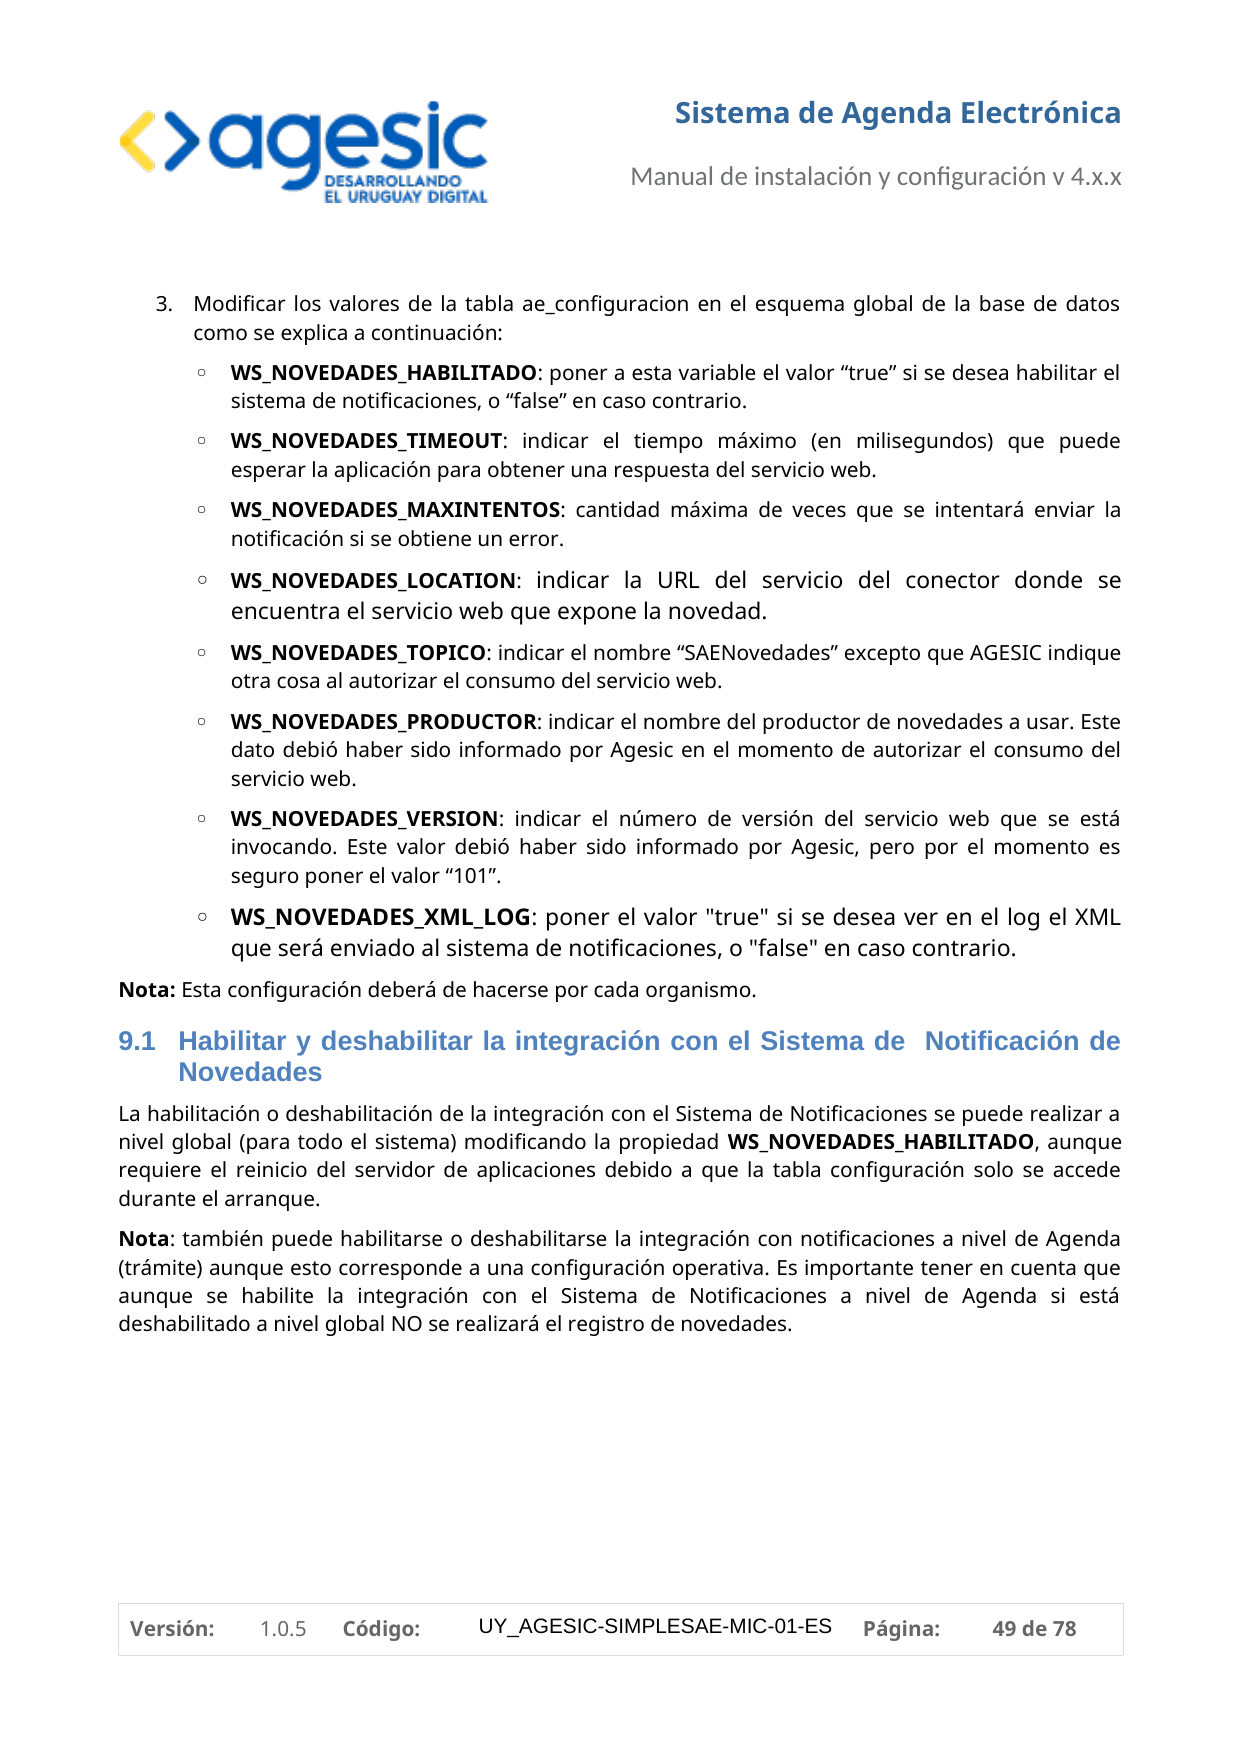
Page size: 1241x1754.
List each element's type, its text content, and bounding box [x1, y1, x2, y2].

list WS_NOVEDADES_LOCATION: indicar la URL del servicio del conector donde se encuentra el servicio web que expone la novedad. [193, 564, 1122, 626]
list WS_NOVEDADES_HABILITADO: poner a esta variable el valor “true” si se desea habilitar el sistema de notificaciones, o “false” en caso contrario. [193, 358, 1122, 415]
text La habilitación o deshabilitación de la integración con el Sistema de Notificaciones se puede realizar a nivel global (para todo el sistema) modificando la propiedad WS_NOVEDADES_HABILITADO, aunque requiere el reinicio del servidor de aplicaciones debido a que la tabla configuración solo se accede durante el arranque. [118, 1099, 1122, 1212]
text Nota: Esta configuración deberá de hacerse por cada organismo. [118, 975, 1122, 1004]
list WS_NOVEDADES_MAXINTENTOS: cantidad máxima de veces que se intentará enviar la notificación si se obtiene un error. [193, 495, 1122, 552]
list WS_NOVEDADES_TOPICO: indicar el nombre “SAENovedades” excepto que AGESIC indique otra cosa al autorizar el consumo del servicio web. [193, 638, 1122, 695]
list WS_NOVEDADES_XML_LOG: poner el valor "true" si se desea ver en el log el XML que será enviado al sistema de notificaciones, o "false" en caso contrario. [193, 901, 1122, 963]
picture [119, 101, 489, 203]
subtitle Habilitar y deshabilitar la integración con el Sistema de Notificación de Novedades [118, 1024, 1122, 1087]
text Nota: también puede habilitarse o deshabilitarse la integración con notificaciones a nivel de Agenda (trámite) aunque esto corresponde a una configuración operativa. Es importante tener en cuenta que aunque se habilite la integración con el Sistema de Notificaciones a nivel de Agenda si está deshabilitado a nivel global NO se realizará el registro de novedades. [118, 1224, 1122, 1338]
list WS_NOVEDADES_TIMEOUT: indicar el tiempo máximo (en milisegundos) que puede esperar la aplicación para obtener una respuesta del servicio web. [193, 427, 1122, 483]
list Modificar los valores de la tabla ae_configuracion en el esquema global de la base de datos como se explica a continuación: [156, 289, 1122, 346]
list WS_NOVEDADES_VERSION: indicar el número de versión del servicio web que se está invocando. Este valor debió haber sido informado por Agesic, pero por el momento es seguro poner el valor “101”. [193, 804, 1122, 889]
list WS_NOVEDADES_PRODUCTOR: indicar el nombre del productor de novedades a usar. Este dato debió haber sido informado por Agesic en el momento de autorizar el consumo del servicio web. [193, 707, 1122, 792]
